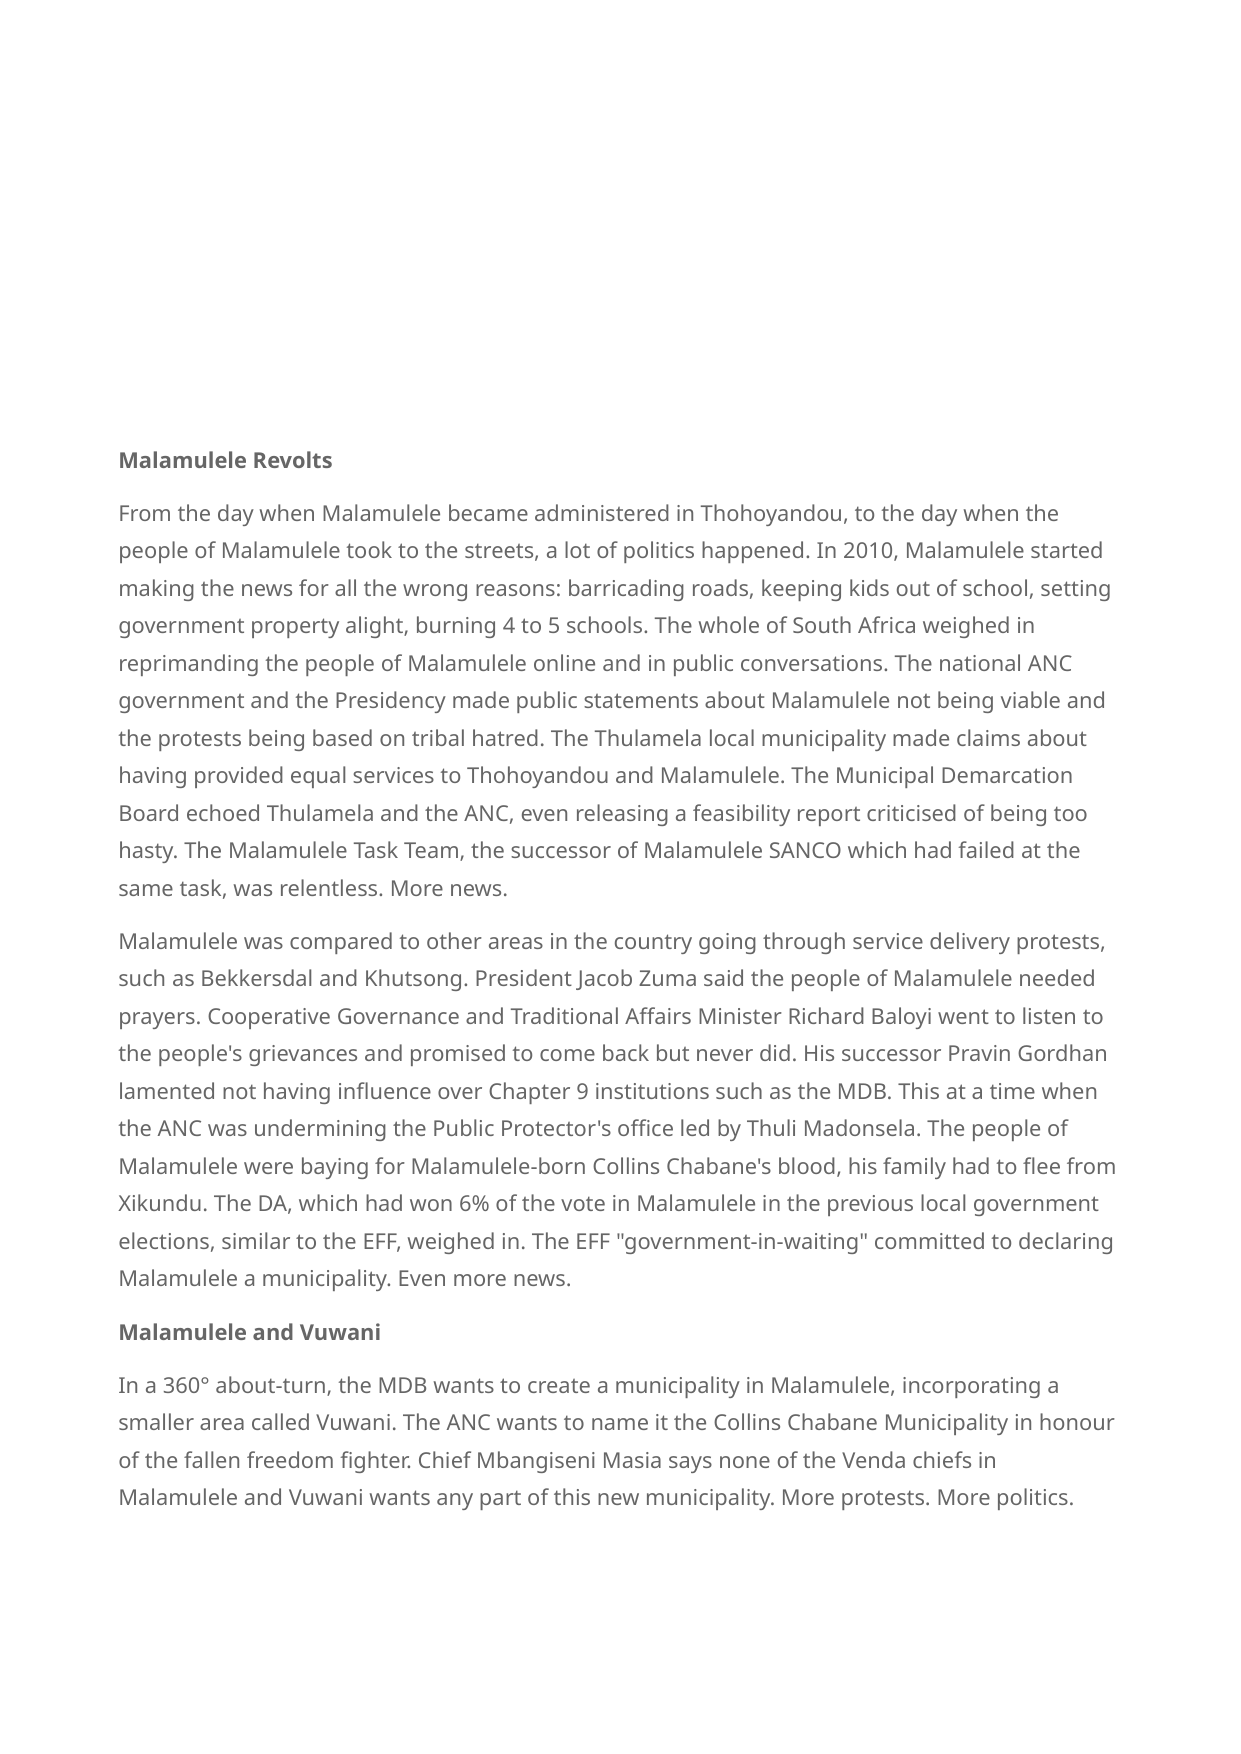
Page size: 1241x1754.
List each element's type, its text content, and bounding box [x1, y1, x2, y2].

text From the day when Malamulele became administered in Thohoyandou, to the day when the people of Malamulele took to the streets, a lot of politics happened. In 2010, Malamulele started making the news for all the wrong reasons: barricading roads, keeping kids out of school, setting government property alight, burning 4 to 5 schools. The whole of South Africa weighed in reprimanding the people of Malamulele online and in public conversations. The national ANC government and the Presidency made public statements about Malamulele not being viable and the protests being based on tribal hatred. The Thulamela local municipality made claims about having provided equal services to Thohoyandou and Malamulele. The Municipal Demarcation Board echoed Thulamela and the ANC, even releasing a feasibility report criticised of being too hasty. The Malamulele Task Team, the successor of Malamulele SANCO which had failed at the same task, was relentless. More news. [118, 490, 1122, 902]
text Malamulele Revolts [118, 437, 1122, 474]
text Malamulele was compared to other areas in the country going through service delivery protests, such as Bekkersdal and Khutsong. President Jacob Zuma said the people of Malamulele needed prayers. Cooperative Governance and Traditional Affairs Minister Richard Baloyi went to listen to the people's grievances and promised to come back but never did. His successor Pravin Gordhan lamented not having influence over Chapter 9 institutions such as the MDB. This at a time when the ANC was undermining the Public Protector's office led by Thuli Madonsela. The people of Malamulele were baying for Malamulele-born Collins Chabane's blood, his family had to flee from Xikundu. The DA, which had won 6% of the vote in Malamulele in the previous local government elections, similar to the EFF, weighed in. The EFF "government-in-waiting" committed to declaring Malamulele a municipality. Even more news. [118, 918, 1122, 1293]
text In a 360° about-turn, the MDB wants to create a municipality in Malamulele, incorporating a smaller area called Vuwani. The ANC wants to name it the Collins Chabane Municipality in honour of the fallen freedom fighter. Chief Mbangiseni Masia says none of the Venda chiefs in Malamulele and Vuwani wants any part of this new municipality. More protests. More politics. [118, 1362, 1122, 1512]
text Malamulele and Vuwani [118, 1309, 1122, 1346]
